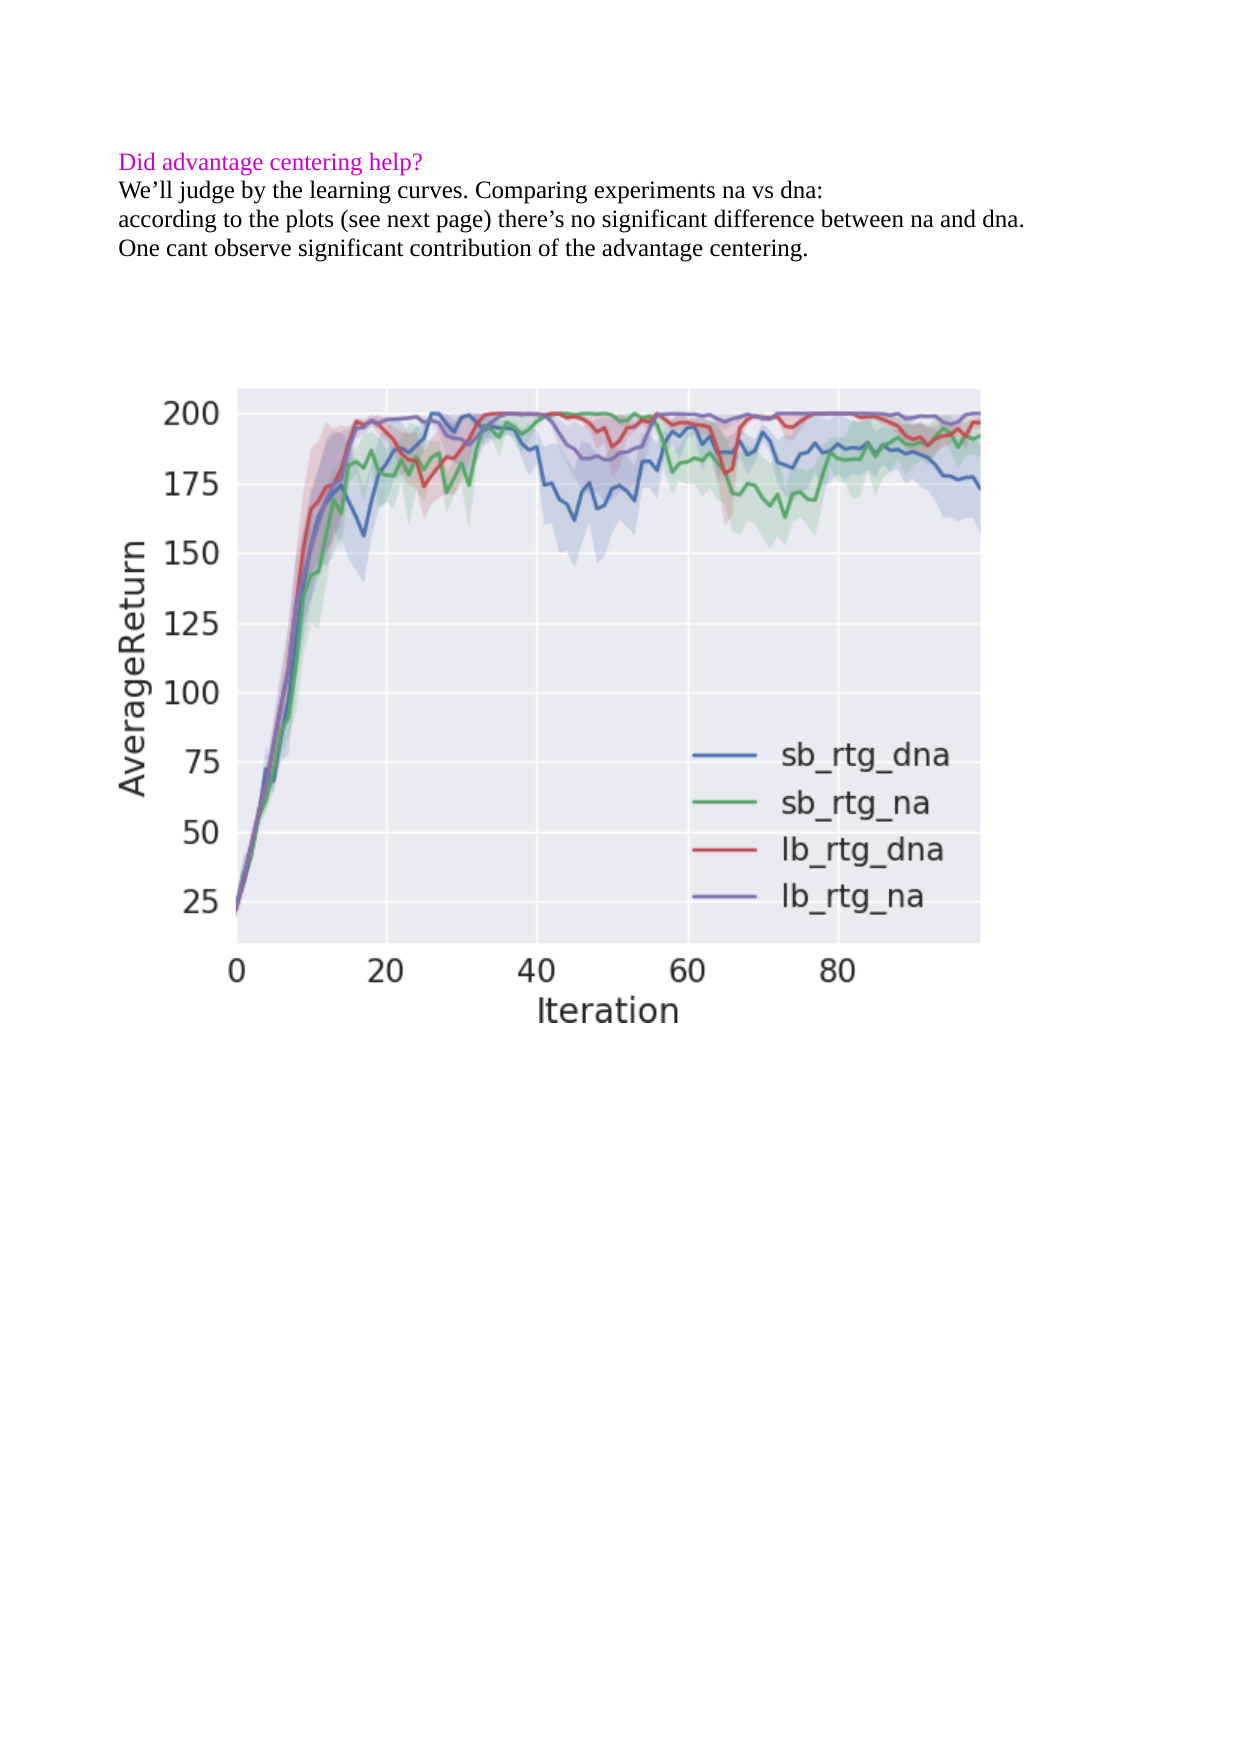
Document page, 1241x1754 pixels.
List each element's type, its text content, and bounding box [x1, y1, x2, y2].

text Did advantage centering help? [118, 147, 1122, 176]
text We’ll judge by the learning curves. Comparing experiments na vs dna: [118, 176, 1122, 204]
text according to the plots (see next page) there’s no significant difference between na and dna. [118, 204, 1122, 233]
picture [116, 302, 1077, 1023]
text One cant observe significant contribution of the advantage centering. [118, 233, 1122, 262]
